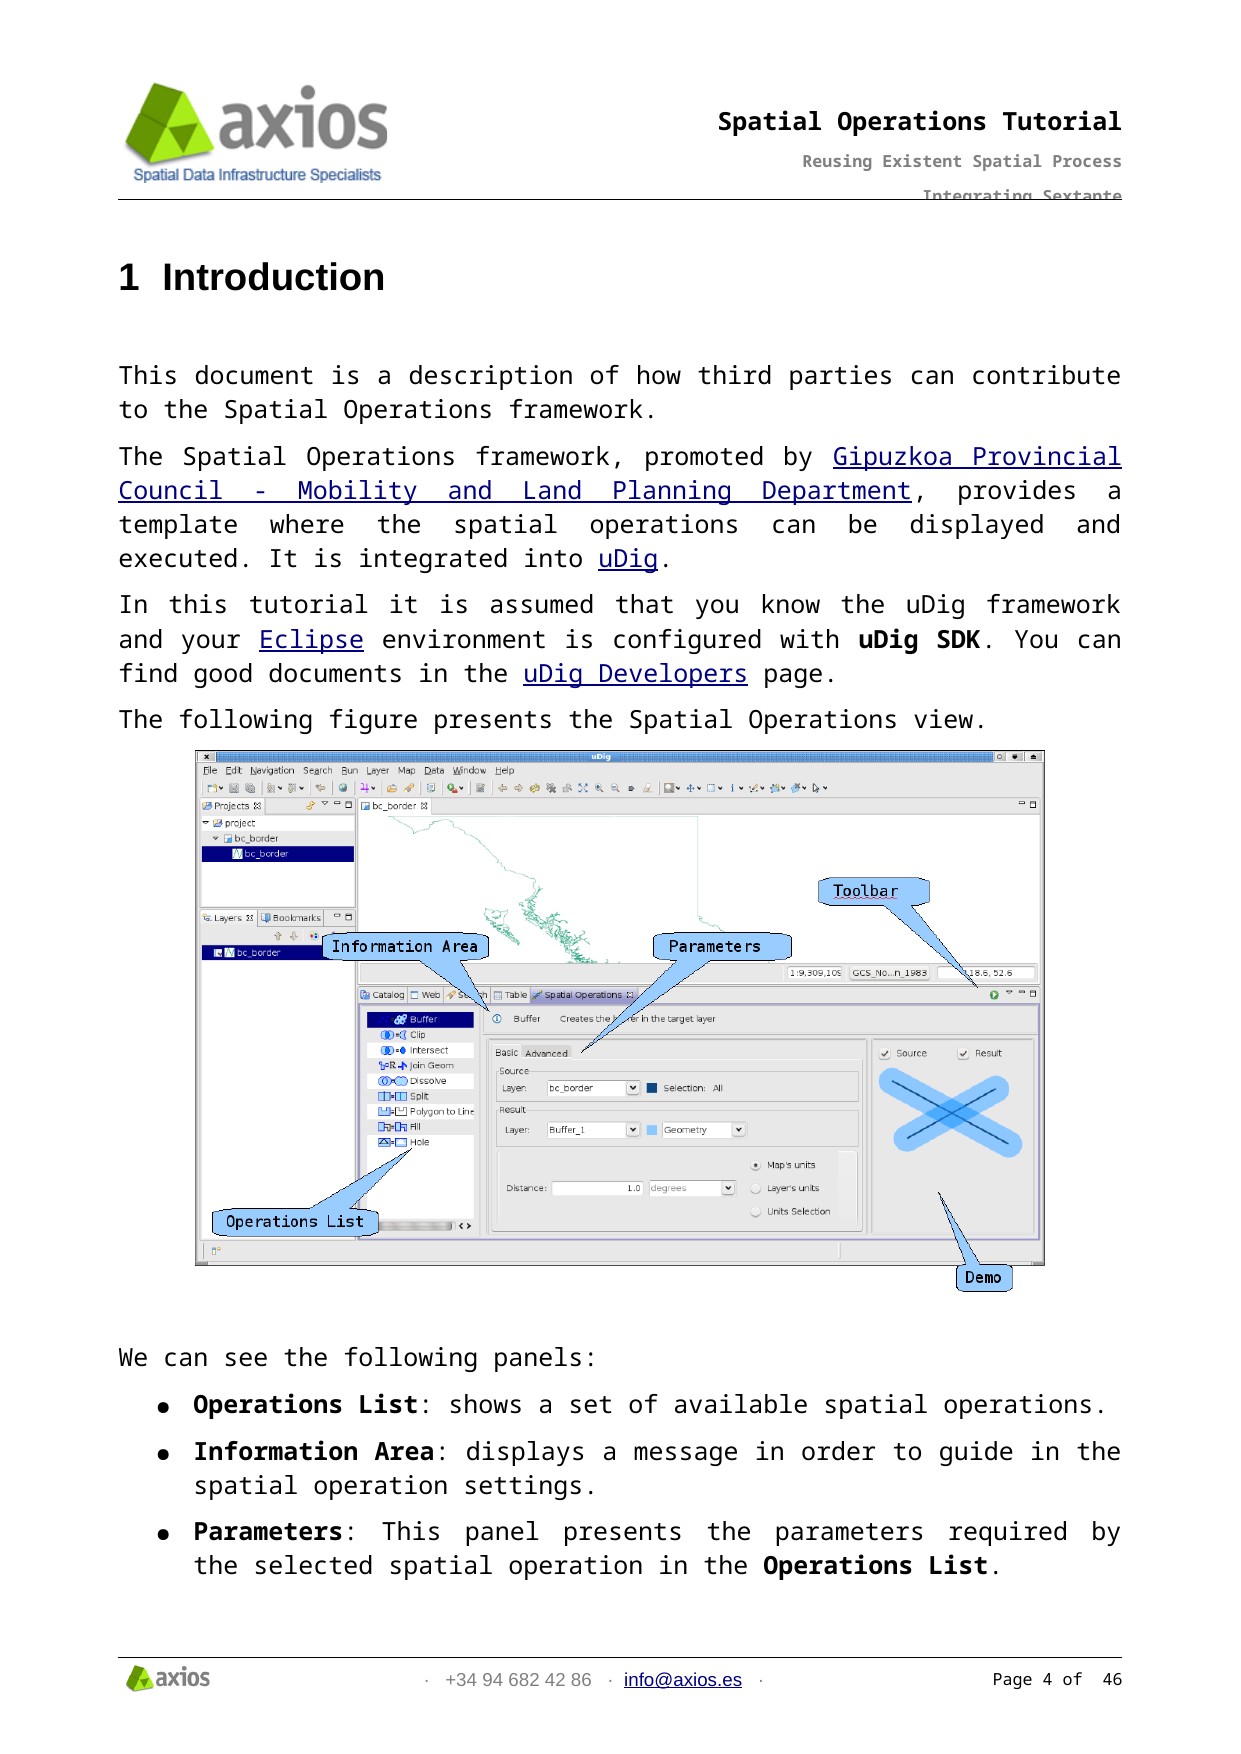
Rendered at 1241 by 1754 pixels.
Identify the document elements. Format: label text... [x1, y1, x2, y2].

list Parameters: This panel presents the parameters required by the selected spatial operation in the Operations List. [156, 1514, 1122, 1582]
text The following figure presents the Spatial Operations view. [118, 702, 1122, 736]
text This document is a description of how third parties can contribute to the Spatial Operations framework. [118, 358, 1122, 426]
subtitle Introduction [118, 255, 1122, 299]
picture [126, 1664, 210, 1692]
text The Spatial Operations framework, promoted by Gipuzkoa Provincial Council - Mobility and Land Planning Department, provides a template where the spatial operations can be displayed and executed. It is integrated into uDig. [118, 438, 1122, 575]
picture [121, 81, 388, 183]
text We can see the following panels: [118, 1340, 1122, 1374]
text In this tutorial it is assumed that you know the uDig framework and your Eclipse environment is configured with uDig SDK. You can find good documents in the uDig Developers page. [118, 587, 1122, 689]
list Information Area: displays a message in order to guide in the spatial operation settings. [156, 1433, 1122, 1501]
list Operations List: shows a set of available spatial operations. [156, 1387, 1122, 1421]
picture [192, 748, 1048, 1294]
